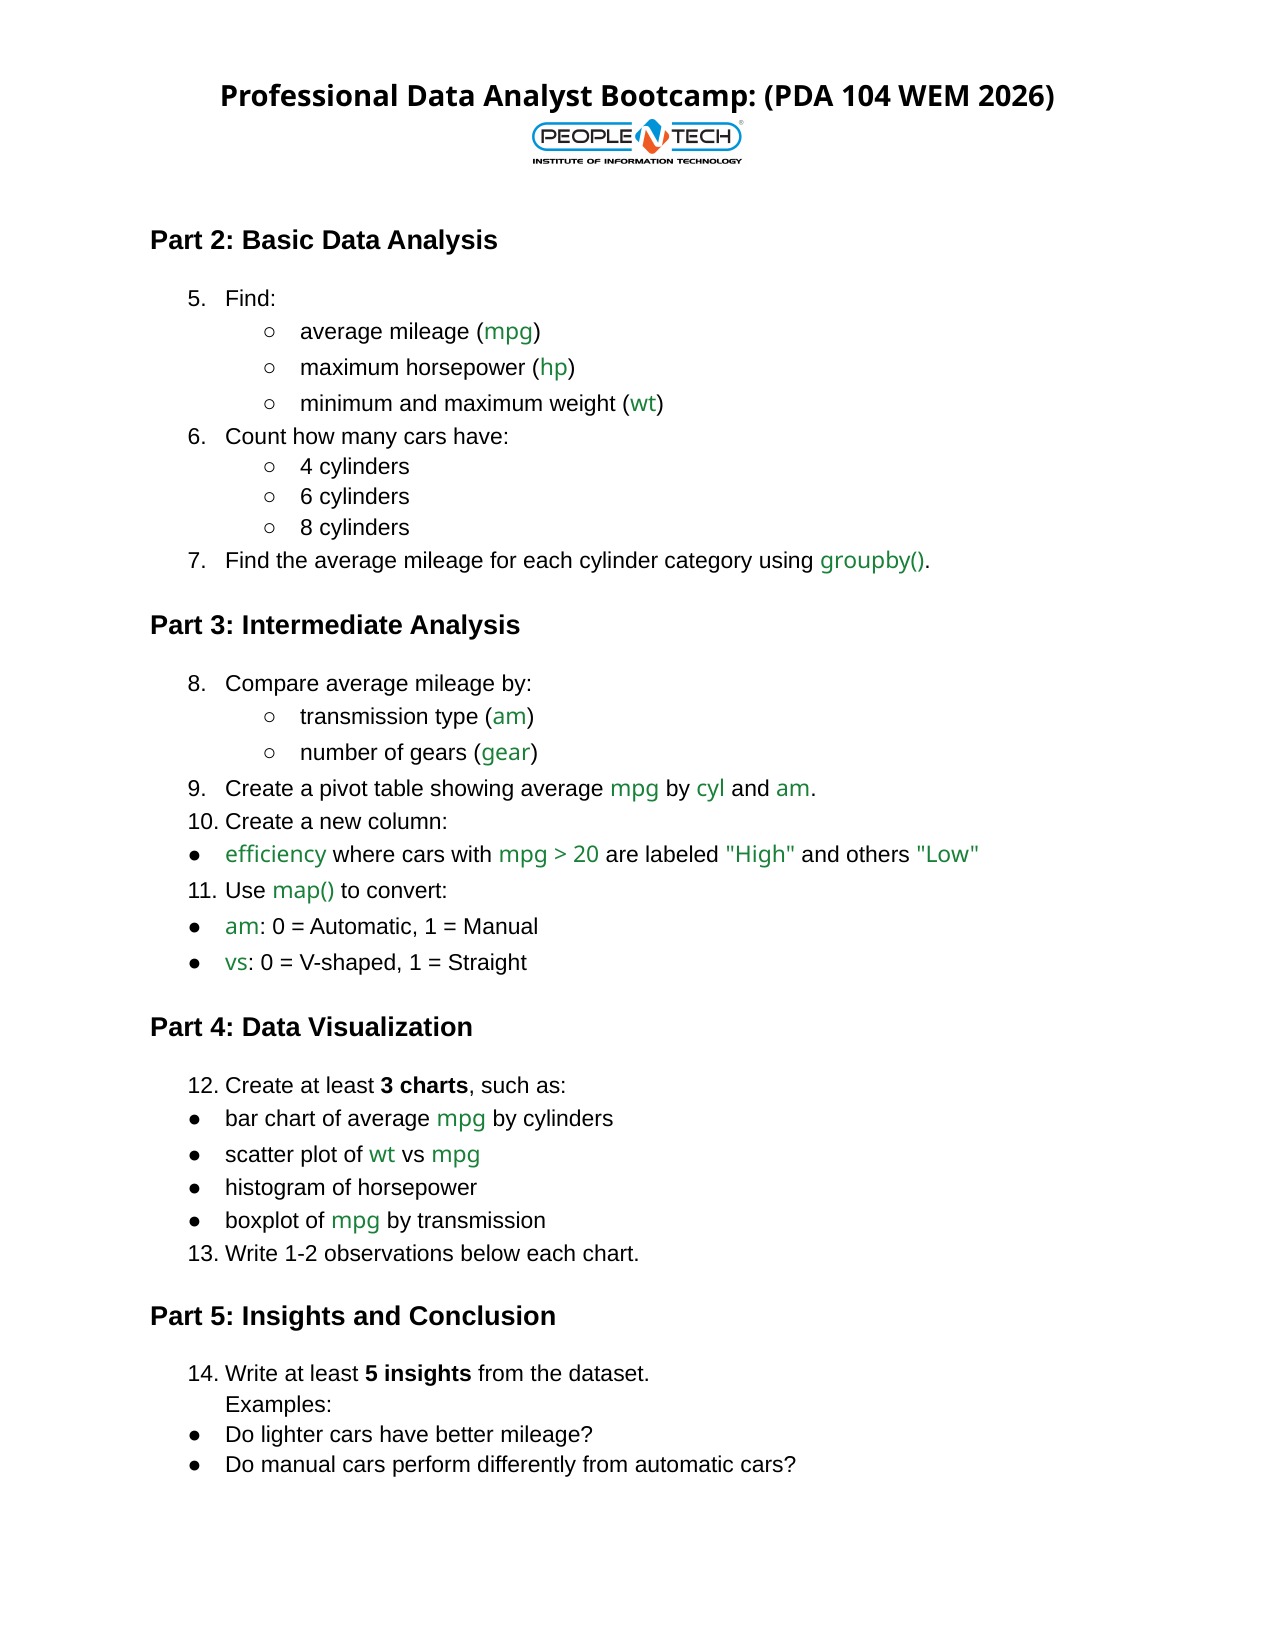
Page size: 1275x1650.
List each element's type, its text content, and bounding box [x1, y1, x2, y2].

list maximum horsepower (hp) [262, 351, 1125, 382]
list Do manual cars perform differently from automatic cars? [187, 1451, 1125, 1477]
list bar chart of average mpg by cylinders [187, 1102, 1125, 1133]
list 4 cylinders [262, 453, 1125, 479]
subtitle Part 2: Basic Data Analysis [150, 224, 1125, 255]
list Create a pivot table showing average mpg by cyl and am. [187, 772, 1125, 803]
list Write 1-2 observations below each chart. [187, 1240, 1125, 1266]
list Do lighter cars have better mileage? [187, 1421, 1125, 1447]
list Find: [187, 285, 1125, 311]
list Count how many cars have: [187, 423, 1125, 449]
list Find the average mileage for each cylinder category using groupby(). [187, 544, 1125, 575]
list 6 cylinders [262, 483, 1125, 510]
list number of gears (gear) [262, 736, 1125, 767]
picture [528, 114, 747, 169]
list average mileage (mpg) [262, 315, 1125, 346]
list Create a new column: [187, 808, 1125, 834]
list Create at least 3 charts, such as: [187, 1072, 1125, 1098]
list minimum and maximum weight (wt) [262, 387, 1125, 418]
list am: 0 = Automatic, 1 = Manual [187, 910, 1125, 941]
list histogram of horsepower [187, 1174, 1125, 1200]
list Compare average mileage by: [187, 670, 1125, 696]
subtitle Part 4: Data Visualization [150, 1011, 1125, 1042]
list efficiency where cars with mpg > 20 are labeled "High" and others "Low" [187, 838, 1125, 869]
list 8 cylinders [262, 513, 1125, 540]
list transmission type (am) [262, 700, 1125, 731]
subtitle Part 3: Intermediate Analysis [150, 609, 1125, 640]
list vs: 0 = V-shaped, 1 = Straight [187, 946, 1125, 977]
list Write at least 5 insights from the dataset. Examples: [187, 1360, 1125, 1417]
subtitle Part 5: Insights and Conclusion [150, 1299, 1125, 1331]
list boxplot of mpg by transmission [187, 1204, 1125, 1235]
list Use map() to convert: [187, 874, 1125, 905]
list scatter plot of wt vs mpg [187, 1138, 1125, 1169]
